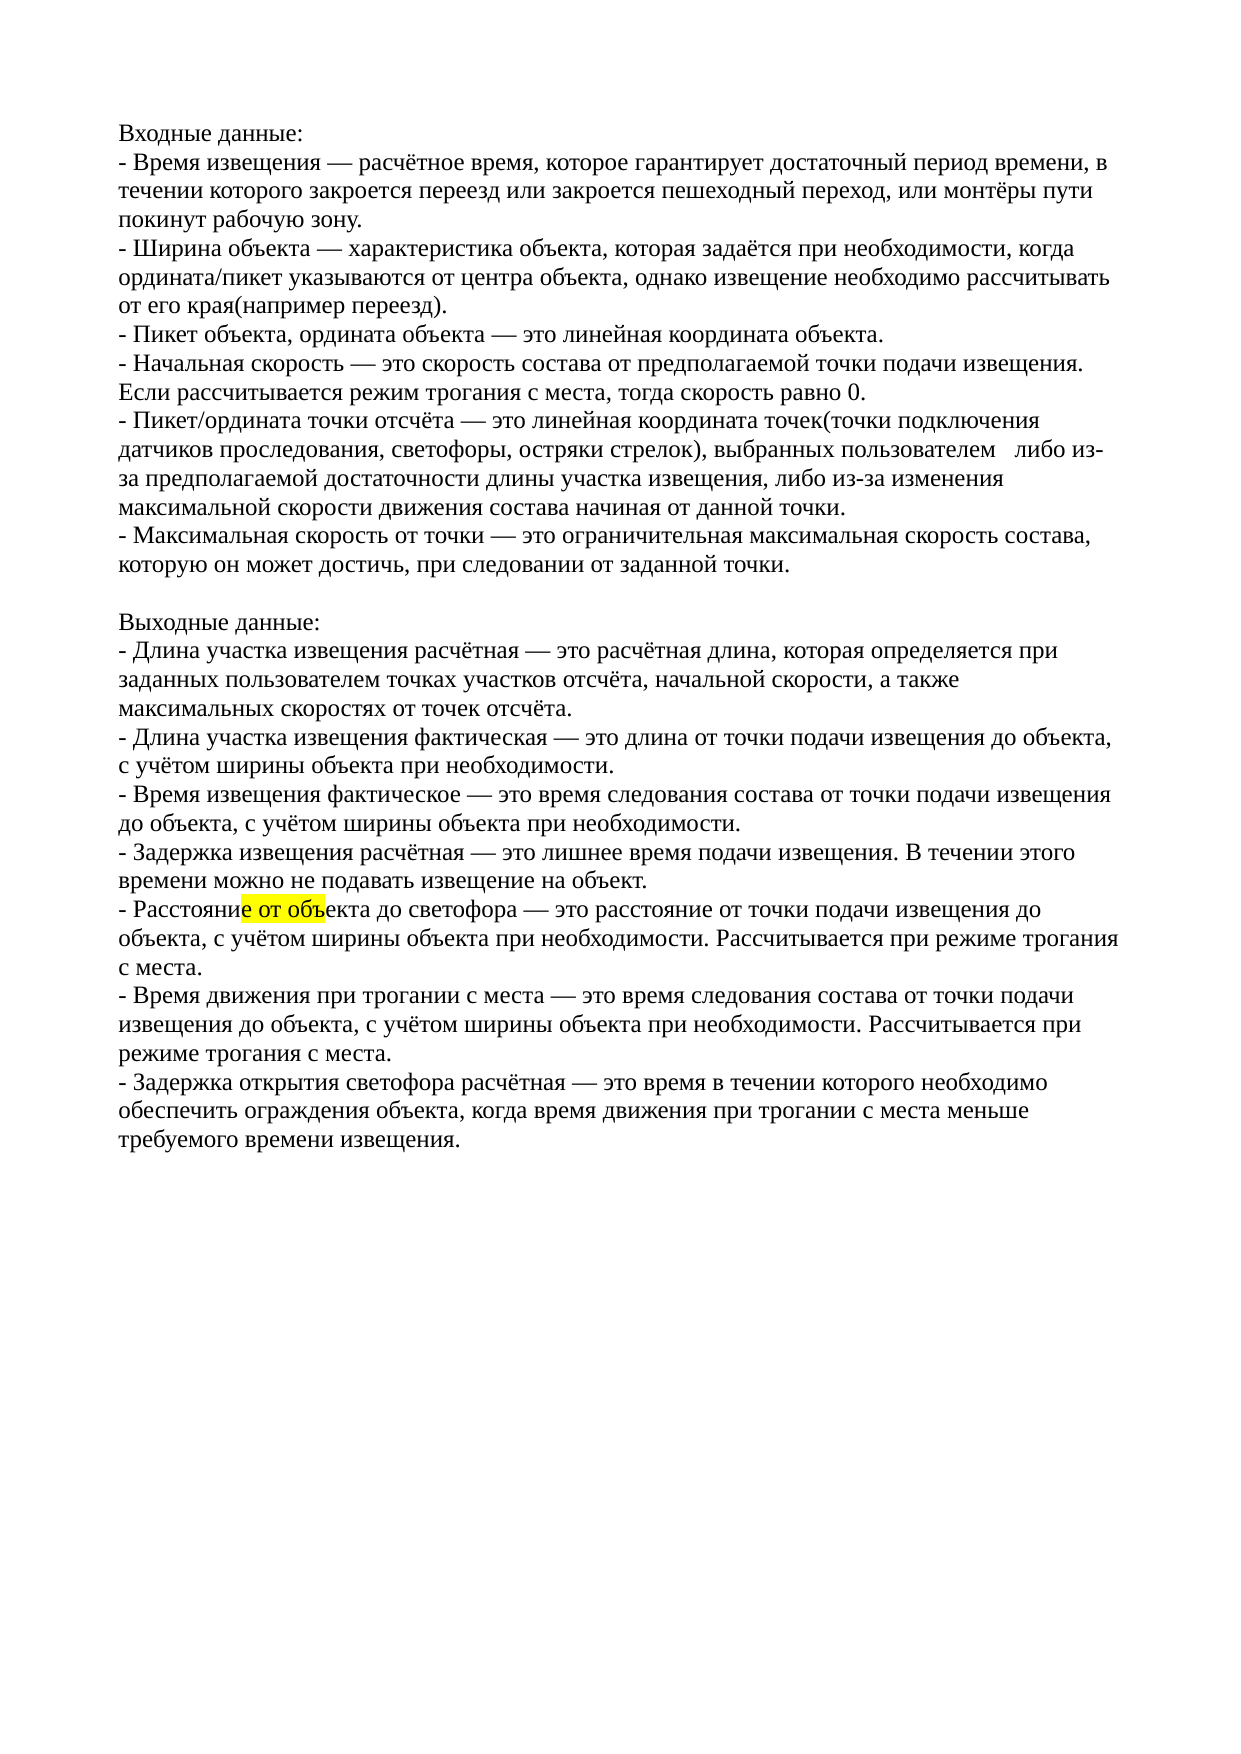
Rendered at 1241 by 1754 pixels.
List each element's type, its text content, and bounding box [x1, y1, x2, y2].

text - Длина участка извещения расчётная — это расчётная длина, которая определяется при заданных пользователем точках участков отсчёта, начальной скорости, а также максимальных скоростях от точек отсчёта. [118, 636, 1122, 722]
text - Время движения при трогании с места — это время следования состава от точки подачи извещения до объекта, с учётом ширины объекта при необходимости. Рассчитывается при режиме трогания с места. [118, 981, 1122, 1067]
text - Время извещения фактическое — это время следования состава от точки подачи извещения до объекта, с учётом ширины объекта при необходимости. [118, 779, 1122, 837]
text - Задержка открытия светофора расчётная — это время в течении которого необходимо обеспечить ограждения объекта, когда время движения при трогании с места меньше требуемого времени извещения. [118, 1067, 1122, 1153]
text - Расстояние от объекта до светофора — это расстояние от точки подачи извещения до объекта, с учётом ширины объекта при необходимости. Рассчитывается при режиме трогания с места. [118, 894, 1122, 981]
text - Пикет/ордината точки отсчёта — это линейная координата точек(точки подключения датчиков проследования, светофоры, остряки стрелок), выбранных пользователем либо из-за предполагаемой достаточности длины участка извещения, либо из-за изменения максимальной скорости движения состава начиная от данной точки. [118, 406, 1122, 521]
text - Максимальная скорость от точки — это ограничительная максимальная скорость состава, которую он может достичь, при следовании от заданной точки. [118, 521, 1122, 578]
text - Время извещения — расчётное время, которое гарантирует достаточный период времени, в течении которого закроется переезд или закроется пешеходный переход, или монтёры пути покинут рабочую зону. [118, 147, 1122, 233]
text - Начальная скорость — это скорость состава от предполагаемой точки подачи извещения. Если рассчитывается режим трогания с места, тогда скорость равно 0. [118, 348, 1122, 406]
text - Длина участка извещения фактическая — это длина от точки подачи извещения до объекта, с учётом ширины объекта при необходимости. [118, 722, 1122, 779]
text - Задержка извещения расчётная — это лишнее время подачи извещения. В течении этого времени можно не подавать извещение на объект. [118, 837, 1122, 894]
text - Ширина объекта — характеристика объекта, которая задаётся при необходимости, когда ордината/пикет указываются от центра объекта, однако извещение необходимо рассчитывать от его края(например переезд). [118, 233, 1122, 319]
text - Пикет объекта, ордината объекта — это линейная координата объекта. [118, 319, 1122, 348]
text Выходные данные: [118, 607, 1122, 636]
text Входные данные: [118, 118, 1122, 147]
